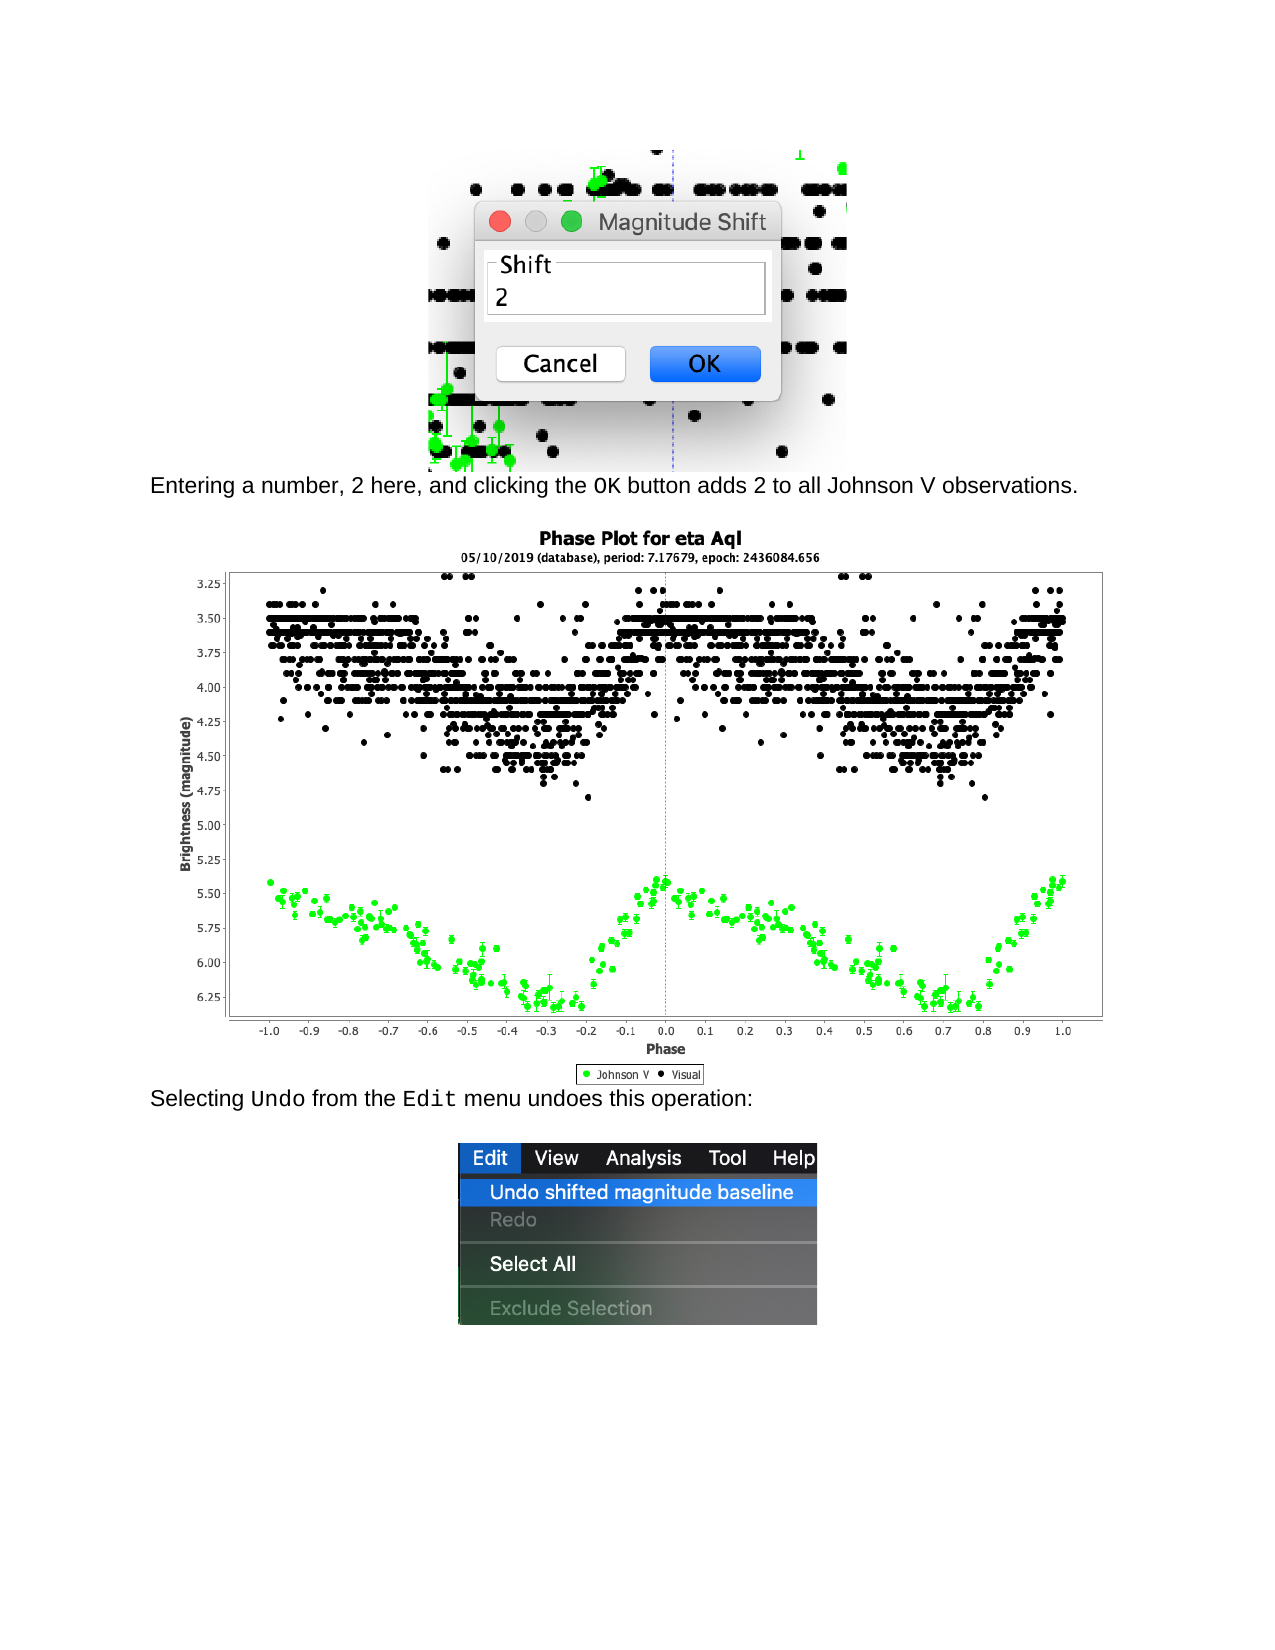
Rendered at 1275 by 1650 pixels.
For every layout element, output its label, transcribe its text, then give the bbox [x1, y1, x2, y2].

picture [166, 525, 1113, 1085]
text Entering a number, 2 here, and clicking the OK button adds 2 to all Johnson V observations. [150, 472, 1125, 500]
table_header [1113, 525, 1125, 1084]
text Selecting Undo from the Edit menu undoes this operation: [150, 1084, 1125, 1113]
picture [428, 150, 847, 472]
picture [458, 1143, 818, 1325]
table_header [150, 150, 428, 472]
table_header [150, 525, 166, 1084]
table_header [150, 1138, 1125, 1330]
table_header [847, 150, 1125, 472]
